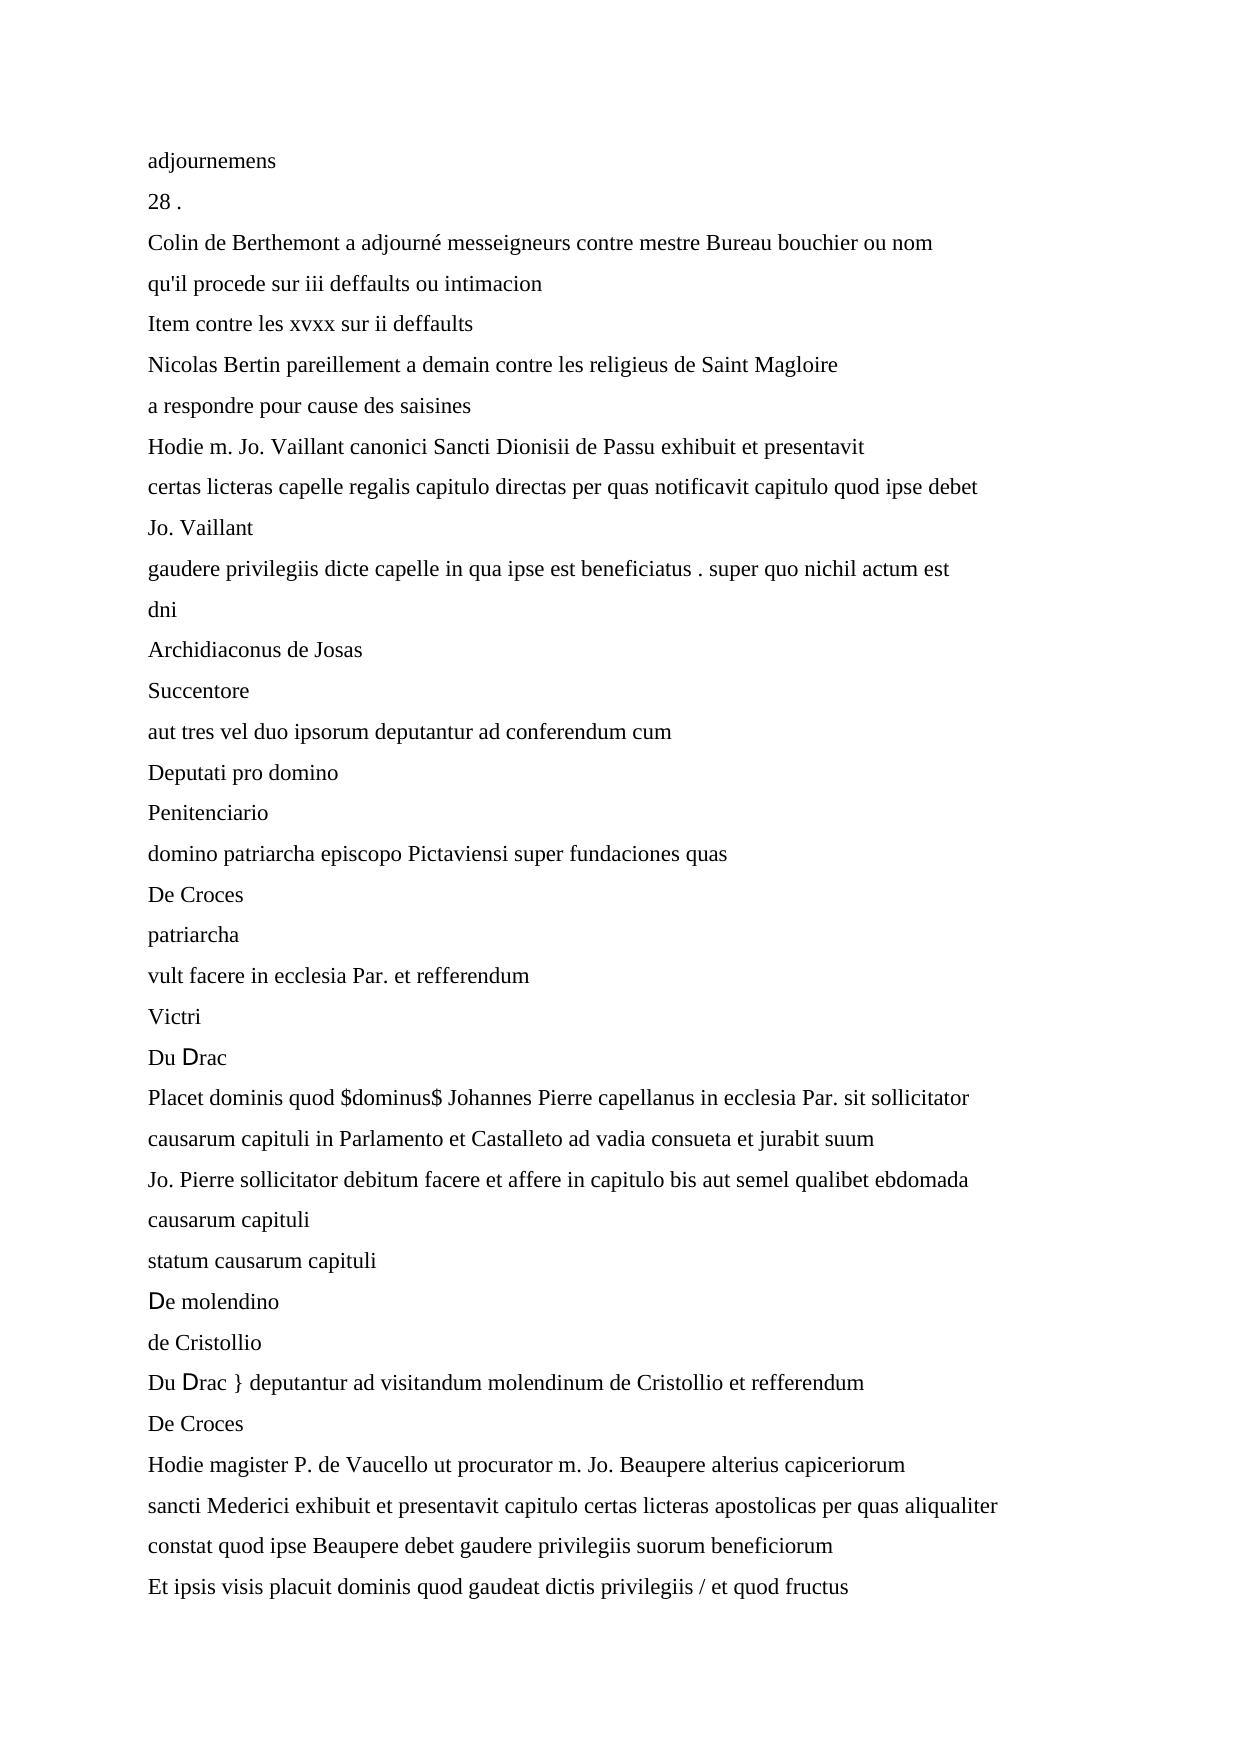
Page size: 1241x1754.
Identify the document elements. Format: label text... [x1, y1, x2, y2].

text Nicolas Bertin pareillement a demain contre les religieus de Saint Magloire [148, 351, 1093, 378]
text Jo. Vaillant [148, 514, 1093, 541]
text de Cristollio [148, 1329, 1093, 1355]
text Succentore [148, 677, 1093, 703]
text Jo. Pierre sollicitator debitum facere et affere in capitulo bis aut semel qualibet ebdomada [148, 1166, 1093, 1192]
text vult facere in ecclesia Par. et refferendum [148, 962, 1093, 988]
text De Croces [148, 1410, 1093, 1437]
text causarum capituli [148, 1207, 1093, 1233]
text Item contre les xvxx sur ii deffaults [148, 311, 1093, 337]
text Deputati pro domino [148, 758, 1093, 785]
text gaudere privilegiis dicte capelle in qua ipse est beneficiatus . super quo nichil actum est [148, 555, 1093, 581]
text Du ᗞrac [148, 1044, 1093, 1070]
text 28 . [148, 188, 1093, 215]
text Colin de Berthemont a adjourné messeigneurs contre mestre Bureau bouchier ou nom [148, 229, 1093, 255]
text a respondre pour cause des saisines [148, 392, 1093, 418]
text statum causarum capituli [148, 1247, 1093, 1274]
text certas licteras capelle regalis capitulo directas per quas notificavit capitulo quod ipse debet [148, 473, 1093, 500]
text aut tres vel duo ipsorum deputantur ad conferendum cum [148, 718, 1093, 744]
text Placet dominis quod $dominus$ Johannes Pierre capellanus in ecclesia Par. sit sollicitator [148, 1084, 1093, 1111]
text dni [148, 596, 1093, 622]
text sancti Mederici exhibuit et presentavit capitulo certas licteras apostolicas per quas aliqualiter [148, 1492, 1093, 1518]
text Archidiaconus de Josas [148, 636, 1093, 663]
text adjournemens [148, 148, 1093, 174]
text qu'il procede sur iii deffaults ou intimacion [148, 270, 1093, 296]
text patriarcha [148, 921, 1093, 948]
text Et ipsis visis placuit dominis quod gaudeat dictis privilegiis / et quod fructus [148, 1573, 1093, 1599]
text De Croces [148, 881, 1093, 907]
text domino patriarcha episcopo Pictaviensi super fundaciones quas [148, 840, 1093, 866]
text Hodie m. Jo. Vaillant canonici Sancti Dionisii de Passu exhibuit et presentavit [148, 433, 1093, 459]
text causarum capituli in Parlamento et Castalleto ad vadia consueta et jurabit suum [148, 1125, 1093, 1151]
text Hodie magister P. de Vaucello ut procurator m. Jo. Beaupere alterius capiceriorum [148, 1451, 1093, 1477]
text ᗞe molendino [148, 1288, 1093, 1314]
text constat quod ipse Beaupere debet gaudere privilegiis suorum beneficiorum [148, 1532, 1093, 1559]
text Victri [148, 1003, 1093, 1029]
text Penitenciario [148, 799, 1093, 826]
text Du ᗞrac } deputantur ad visitandum molendinum de Cristollio et refferendum [148, 1369, 1093, 1396]
